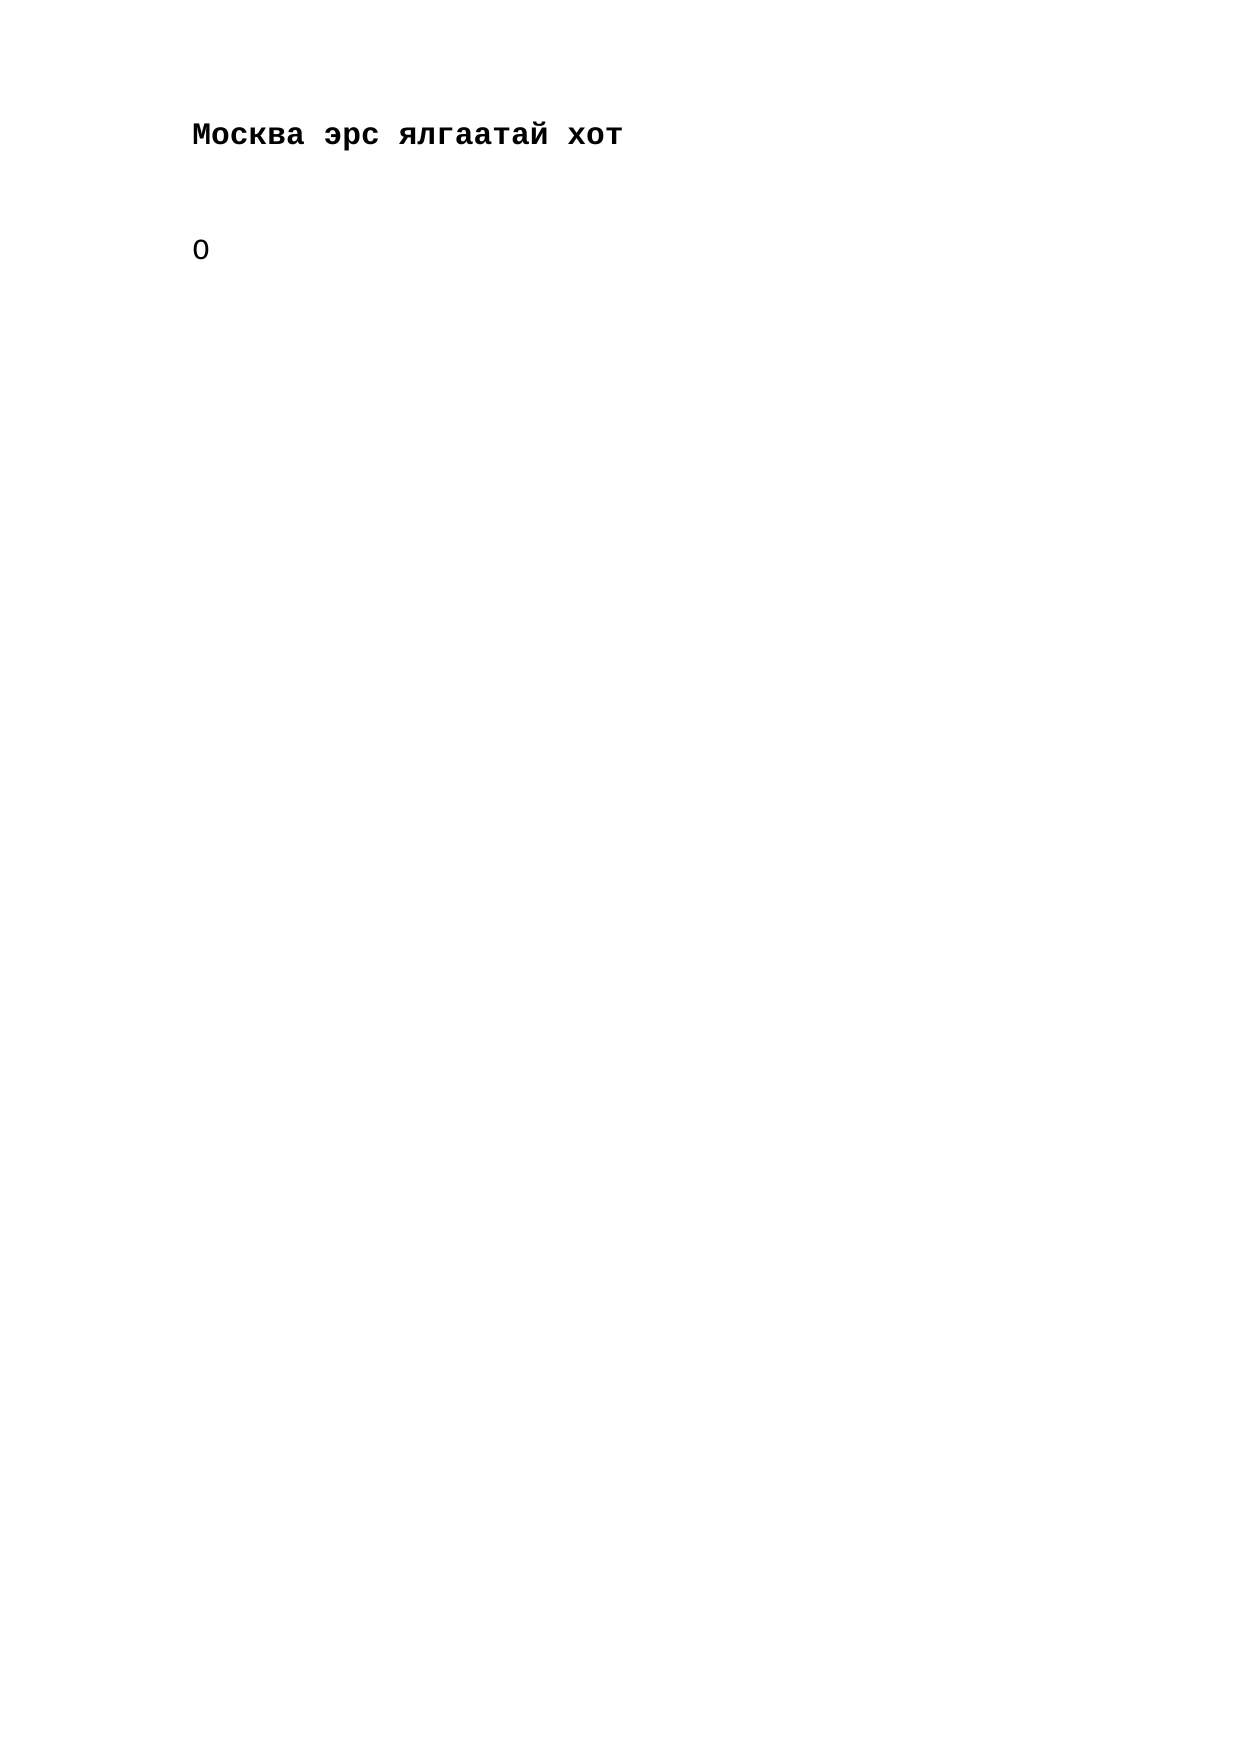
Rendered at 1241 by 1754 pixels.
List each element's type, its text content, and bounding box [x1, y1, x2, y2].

text Москва эрс ялгаатай хот [118, 118, 1122, 153]
text О [118, 235, 1122, 268]
